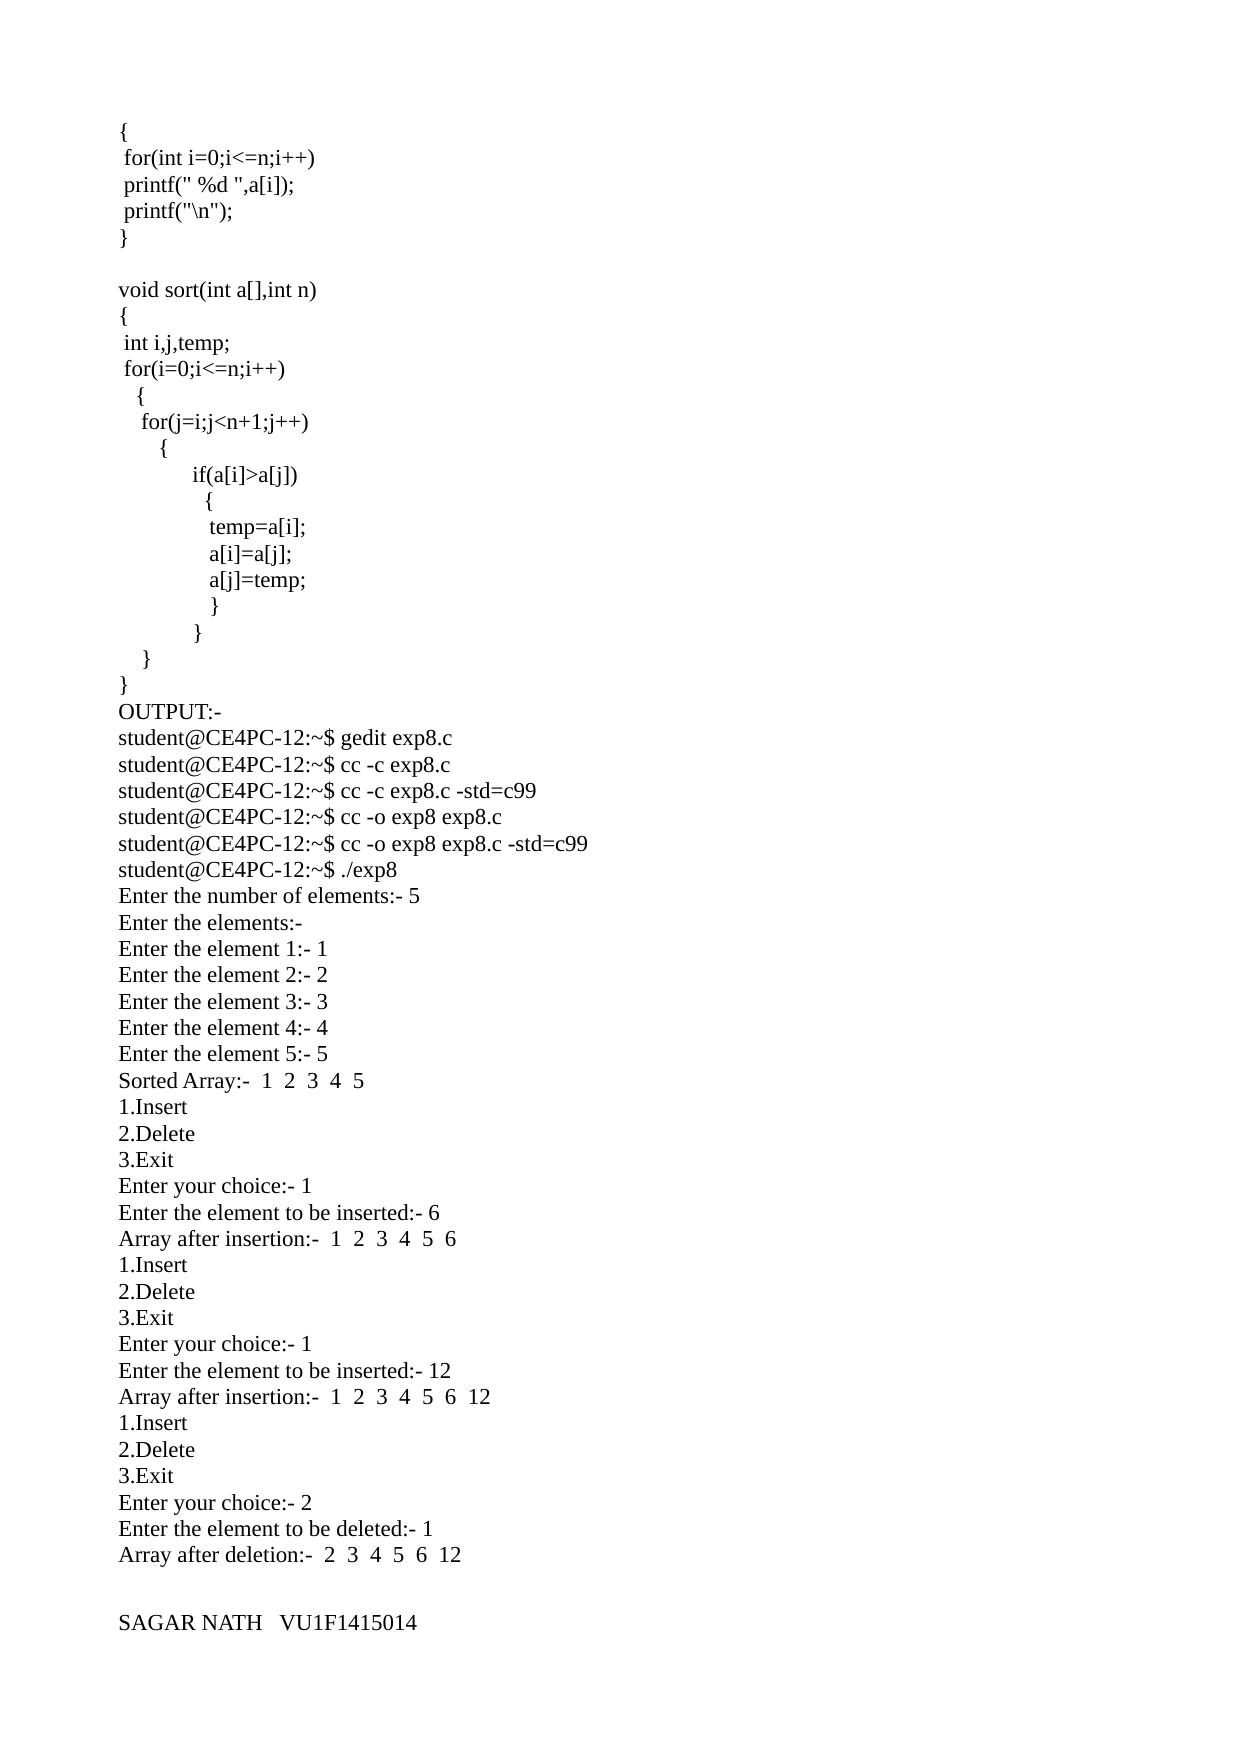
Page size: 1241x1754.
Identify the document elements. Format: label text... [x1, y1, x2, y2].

text Enter the element 3:- 3 [118, 988, 1122, 1014]
text Enter the element to be inserted:- 6 [118, 1199, 1122, 1225]
text Enter the element to be deleted:- 1 [118, 1515, 1122, 1541]
text } [118, 592, 1122, 619]
text 1.Insert [118, 1409, 1122, 1436]
text student@CE4PC-12:~$ cc -o exp8 exp8.c [118, 803, 1122, 830]
text Enter the element to be inserted:- 12 [118, 1357, 1122, 1383]
text Array after insertion:- 1 2 3 4 5 6 [118, 1225, 1122, 1251]
text Enter the element 5:- 5 [118, 1041, 1122, 1067]
text 3.Exit [118, 1304, 1122, 1330]
text student@CE4PC-12:~$ cc -o exp8 exp8.c -std=c99 [118, 830, 1122, 856]
text for(j=i;j<n+1;j++) [118, 408, 1122, 434]
text student@CE4PC-12:~$ cc -c exp8.c -std=c99 [118, 777, 1122, 803]
text Enter your choice:- 1 [118, 1172, 1122, 1199]
text Array after deletion:- 2 3 4 5 6 12 [118, 1541, 1122, 1568]
text { [118, 303, 1122, 329]
text a[i]=a[j]; [118, 540, 1122, 566]
text 1.Insert [118, 1251, 1122, 1278]
text Enter the number of elements:- 5 [118, 882, 1122, 909]
text temp=a[i]; [118, 513, 1122, 540]
text } [118, 223, 1122, 250]
text void sort(int a[],int n) [118, 276, 1122, 303]
text { [118, 118, 1122, 144]
text { [118, 487, 1122, 513]
text } [118, 645, 1122, 672]
text { [118, 434, 1122, 461]
text } [118, 619, 1122, 645]
text 3.Exit [118, 1146, 1122, 1172]
text Enter your choice:- 1 [118, 1330, 1122, 1357]
text 3.Exit [118, 1462, 1122, 1488]
text Sorted Array:- 1 2 3 4 5 [118, 1067, 1122, 1093]
text student@CE4PC-12:~$ gedit exp8.c [118, 724, 1122, 751]
text } [118, 672, 1122, 698]
text student@CE4PC-12:~$ cc -c exp8.c [118, 751, 1122, 777]
text { [118, 382, 1122, 408]
text a[j]=temp; [118, 566, 1122, 592]
text for(i=0;i<=n;i++) [118, 355, 1122, 382]
text Array after insertion:- 1 2 3 4 5 6 12 [118, 1383, 1122, 1409]
text if(a[i]>a[j]) [118, 461, 1122, 487]
text int i,j,temp; [118, 329, 1122, 355]
text Enter the element 1:- 1 [118, 935, 1122, 961]
text 2.Delete [118, 1436, 1122, 1462]
text Enter the element 2:- 2 [118, 961, 1122, 988]
text printf(" %d ",a[i]); [118, 171, 1122, 197]
text Enter the element 4:- 4 [118, 1014, 1122, 1041]
text Enter the elements:- [118, 909, 1122, 935]
text 1.Insert [118, 1093, 1122, 1119]
text Enter your choice:- 2 [118, 1488, 1122, 1515]
text 2.Delete [118, 1119, 1122, 1146]
text for(int i=0;i<=n;i++) [118, 144, 1122, 171]
text student@CE4PC-12:~$ ./exp8 [118, 856, 1122, 882]
text printf("\n"); [118, 197, 1122, 223]
text OUTPUT:- [118, 698, 1122, 724]
text 2.Delete [118, 1278, 1122, 1304]
